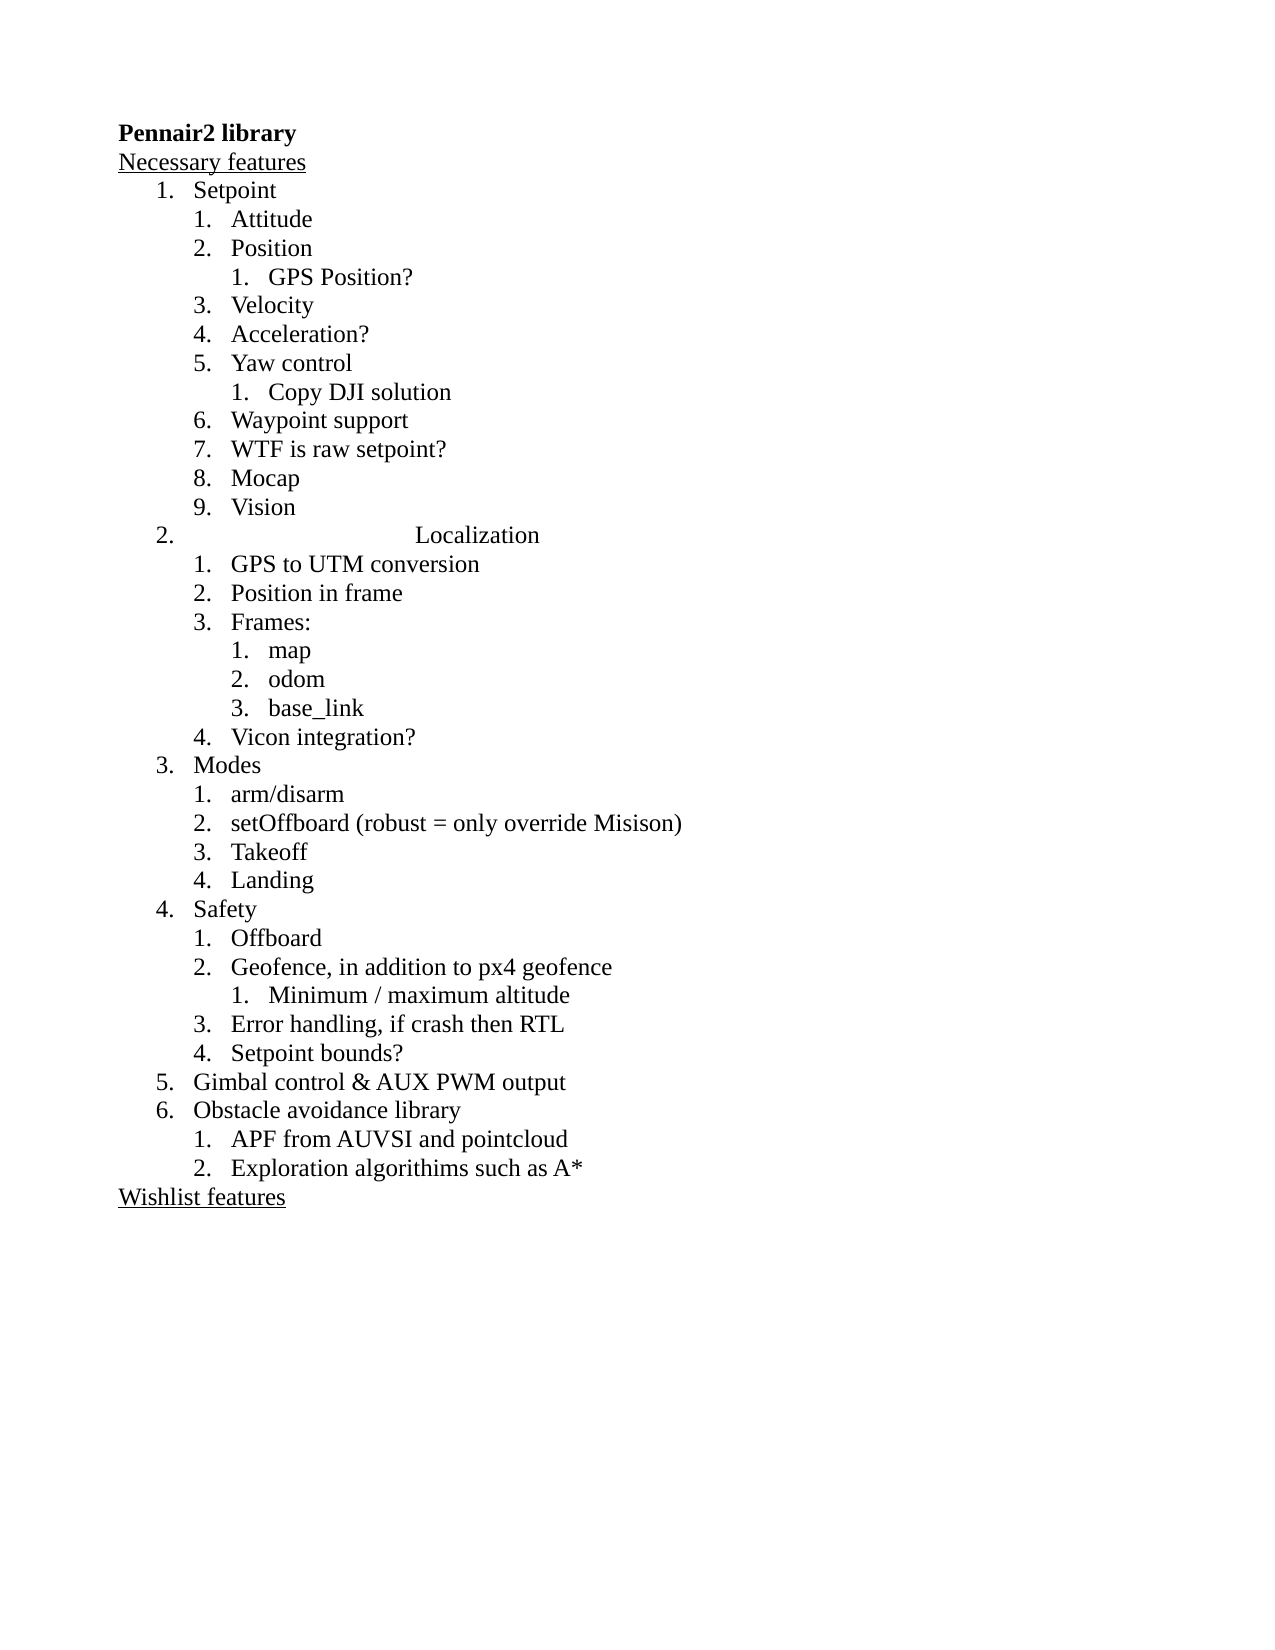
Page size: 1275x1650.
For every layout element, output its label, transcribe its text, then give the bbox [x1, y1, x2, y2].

list Setpoint bounds? [193, 1038, 1157, 1067]
list arm/disarm [193, 779, 1157, 808]
list setOffboard (robust = only override Misison) [193, 808, 1157, 837]
list base_link [231, 693, 1157, 722]
list Gimbal control & AUX PWM output [156, 1067, 1157, 1096]
list odom [231, 664, 1157, 693]
list Landing [193, 866, 1157, 894]
list WTF is raw setpoint? [193, 434, 1157, 463]
list Exploration algorithims such as A* [193, 1153, 1157, 1182]
list Velocity [193, 291, 1157, 319]
list Setpoint [156, 176, 1157, 204]
list APF from AUVSI and pointcloud [193, 1124, 1157, 1153]
text Wishlist features [118, 1182, 1157, 1211]
list Vicon integration? [193, 722, 1157, 751]
list Frames: [193, 607, 1157, 636]
list Attitude [193, 204, 1157, 233]
list Acceleration? [193, 319, 1157, 348]
list Position [193, 233, 1157, 262]
list Takeoff [193, 837, 1157, 866]
list Offboard [193, 923, 1157, 952]
list Mocap [193, 463, 1157, 492]
list Geofence, in addition to px4 geofence [193, 952, 1157, 981]
list Localization [156, 521, 1157, 549]
list GPS to UTM conversion [193, 549, 1157, 578]
list Position in frame [193, 578, 1157, 607]
list Copy DJI solution [231, 377, 1157, 406]
text Necessary features [118, 147, 1157, 176]
list Error handling, if crash then RTL [193, 1009, 1157, 1038]
list Minimum / maximum altitude [231, 981, 1157, 1009]
list Waypoint support [193, 406, 1157, 434]
list Yaw control [193, 348, 1157, 377]
text Pennair2 library [118, 118, 1157, 147]
list Vision [193, 492, 1157, 521]
list Obstacle avoidance library [156, 1096, 1157, 1124]
list Safety [156, 894, 1157, 923]
list Modes [156, 751, 1157, 779]
list map [231, 636, 1157, 664]
list GPS Position? [231, 262, 1157, 291]
